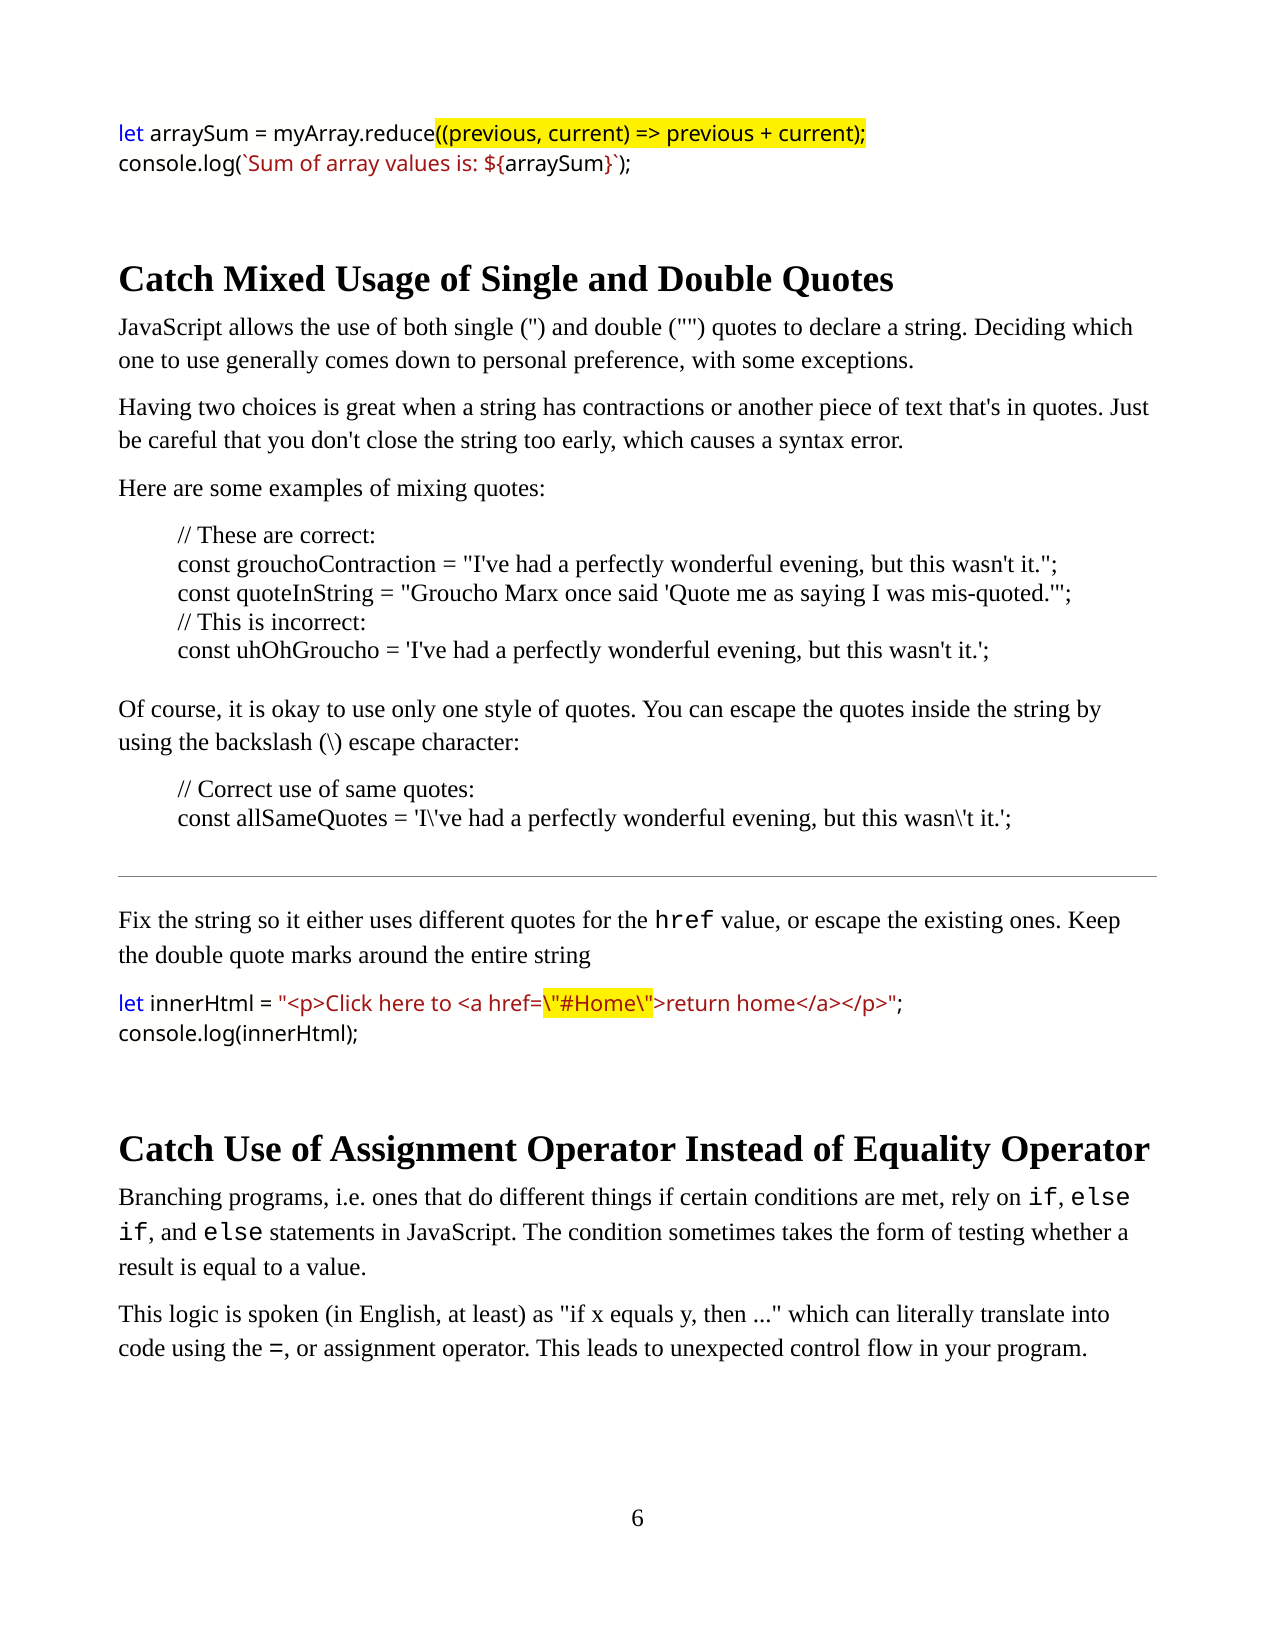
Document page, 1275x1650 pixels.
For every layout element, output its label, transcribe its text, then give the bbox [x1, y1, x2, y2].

text // These are correct: const grouchoContraction = "I've had a perfectly wonderful evening, but this wasn't it."; const quoteInString = "Groucho Marx once said 'Quote me as saying I was mis-quoted.'"; // This is incorrect: const uhOhGroucho = 'I've had a perfectly wonderful evening, but this wasn't it.'; [177, 521, 1098, 664]
subtitle Catch Use of Assignment Operator Instead of Equality Operator [118, 1126, 1157, 1169]
text Having two choices is great when a string has contractions or another piece of text that's in quotes. Just be careful that you don't close the string too early, which causes a syntax error. [118, 392, 1157, 454]
text let arraySum = myArray.reduce((previous, current) => previous + current); [118, 118, 1157, 148]
text Here are some examples of mixing quotes: [118, 473, 1157, 502]
text console.log(`Sum of array values is: ${arraySum}`); [118, 148, 1157, 178]
text Fix the string so it either uses different quotes for the href value, or escape the existing ones. Keep the double quote marks around the entire string [118, 906, 1157, 969]
text console.log(innerHtml); [118, 1018, 1157, 1048]
text Of course, it is okay to use only one style of quotes. You can escape the quotes inside the string by using the backslash (\) escape character: [118, 694, 1157, 756]
text Branching programs, i.e. ones that do different things if certain conditions are met, rely on if, else if, and else statements in JavaScript. The condition sometimes takes the form of testing whether a result is equal to a value. [118, 1182, 1157, 1281]
text This logic is spoken (in English, at least) as "if x equals y, then ..." which can literally translate into code using the =, or assignment operator. This leads to unexpected control flow in your program. [118, 1299, 1157, 1363]
text let innerHtml = "<p>Click here to <a href=\"#Home\">return home</a></p>"; [118, 988, 1157, 1018]
subtitle Catch Mixed Usage of Single and Double Quotes [118, 256, 1157, 299]
text JavaScript allows the use of both single ('') and double ("") quotes to declare a string. Deciding which one to use generally comes down to personal preference, with some exceptions. [118, 312, 1157, 373]
text // Correct use of same quotes: const allSameQuotes = 'I\'ve had a perfectly wonderful evening, but this wasn\'t it.'; [177, 774, 1098, 832]
